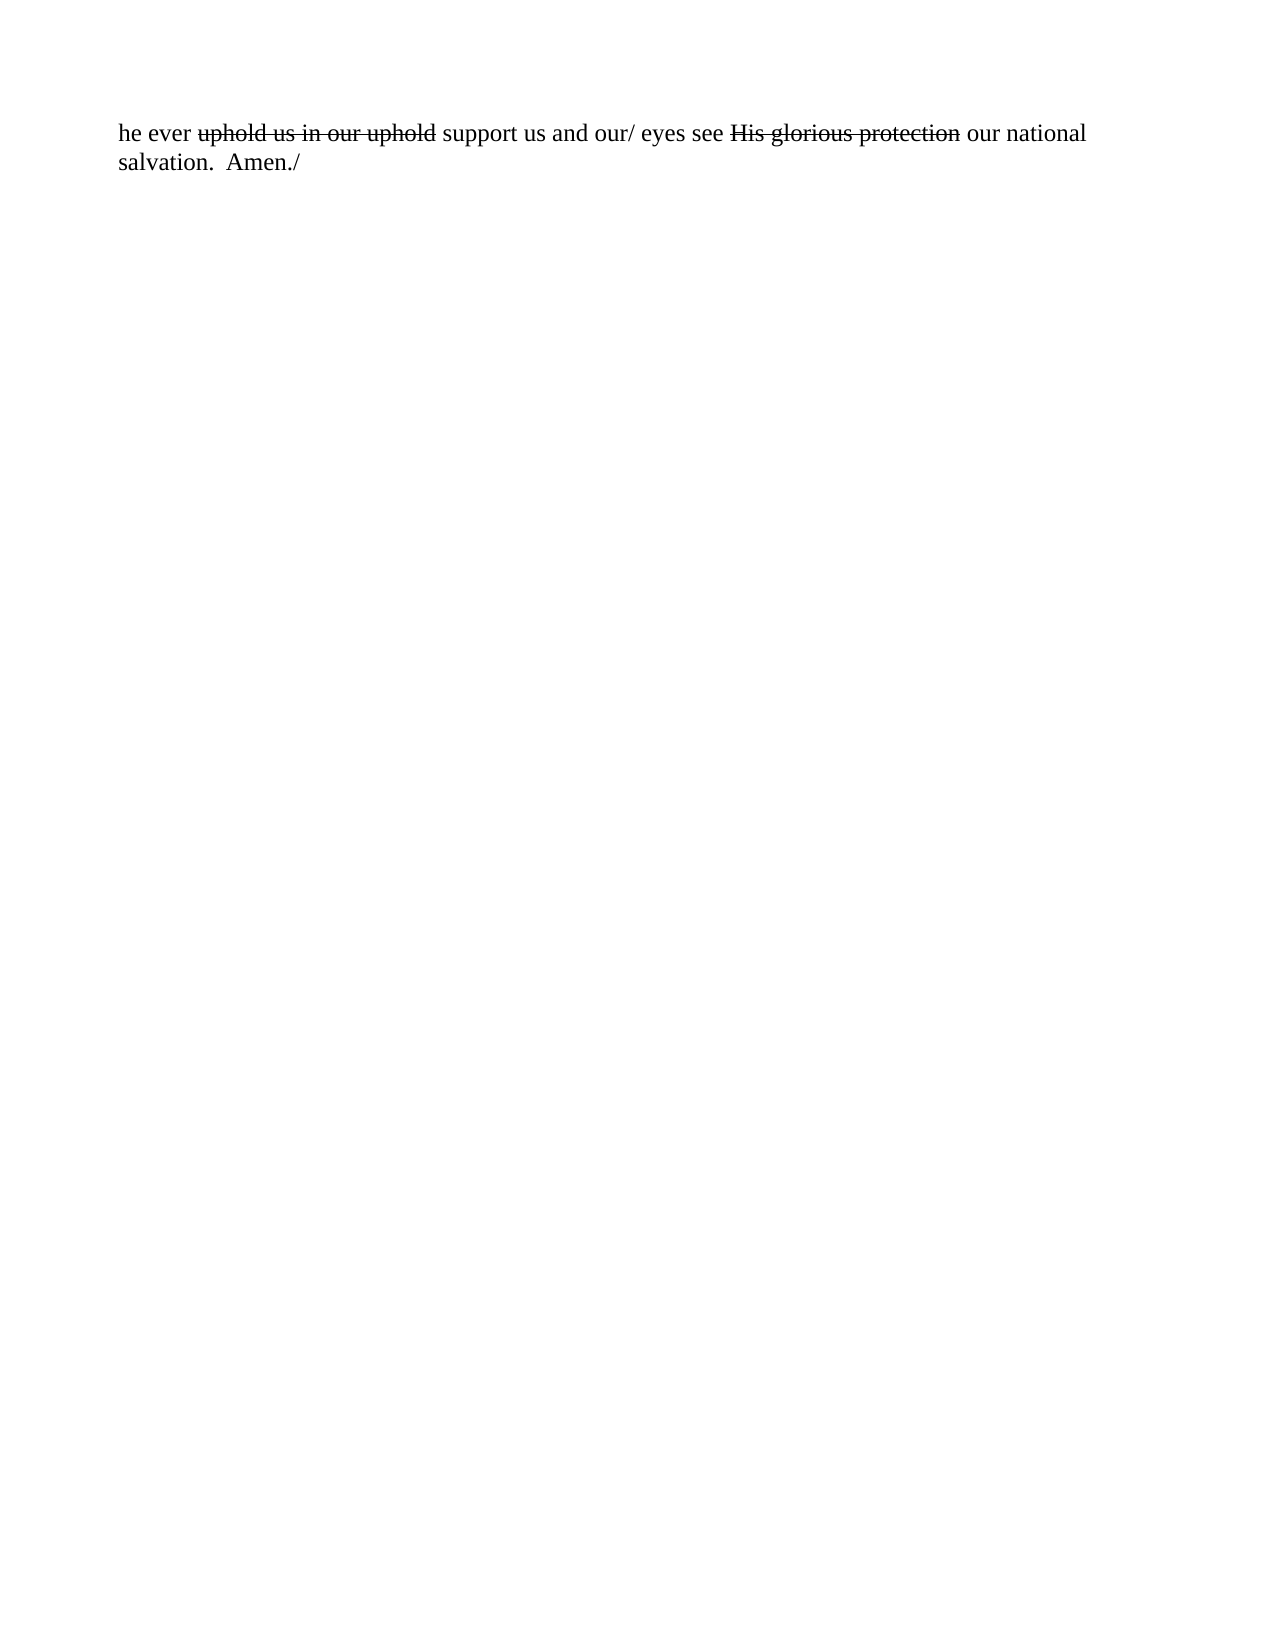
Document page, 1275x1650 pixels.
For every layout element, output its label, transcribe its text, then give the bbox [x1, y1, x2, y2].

text he ever uphold us in our uphold support us and our/ eyes see His glorious protection our national salvation. Amen./ [118, 118, 1157, 176]
